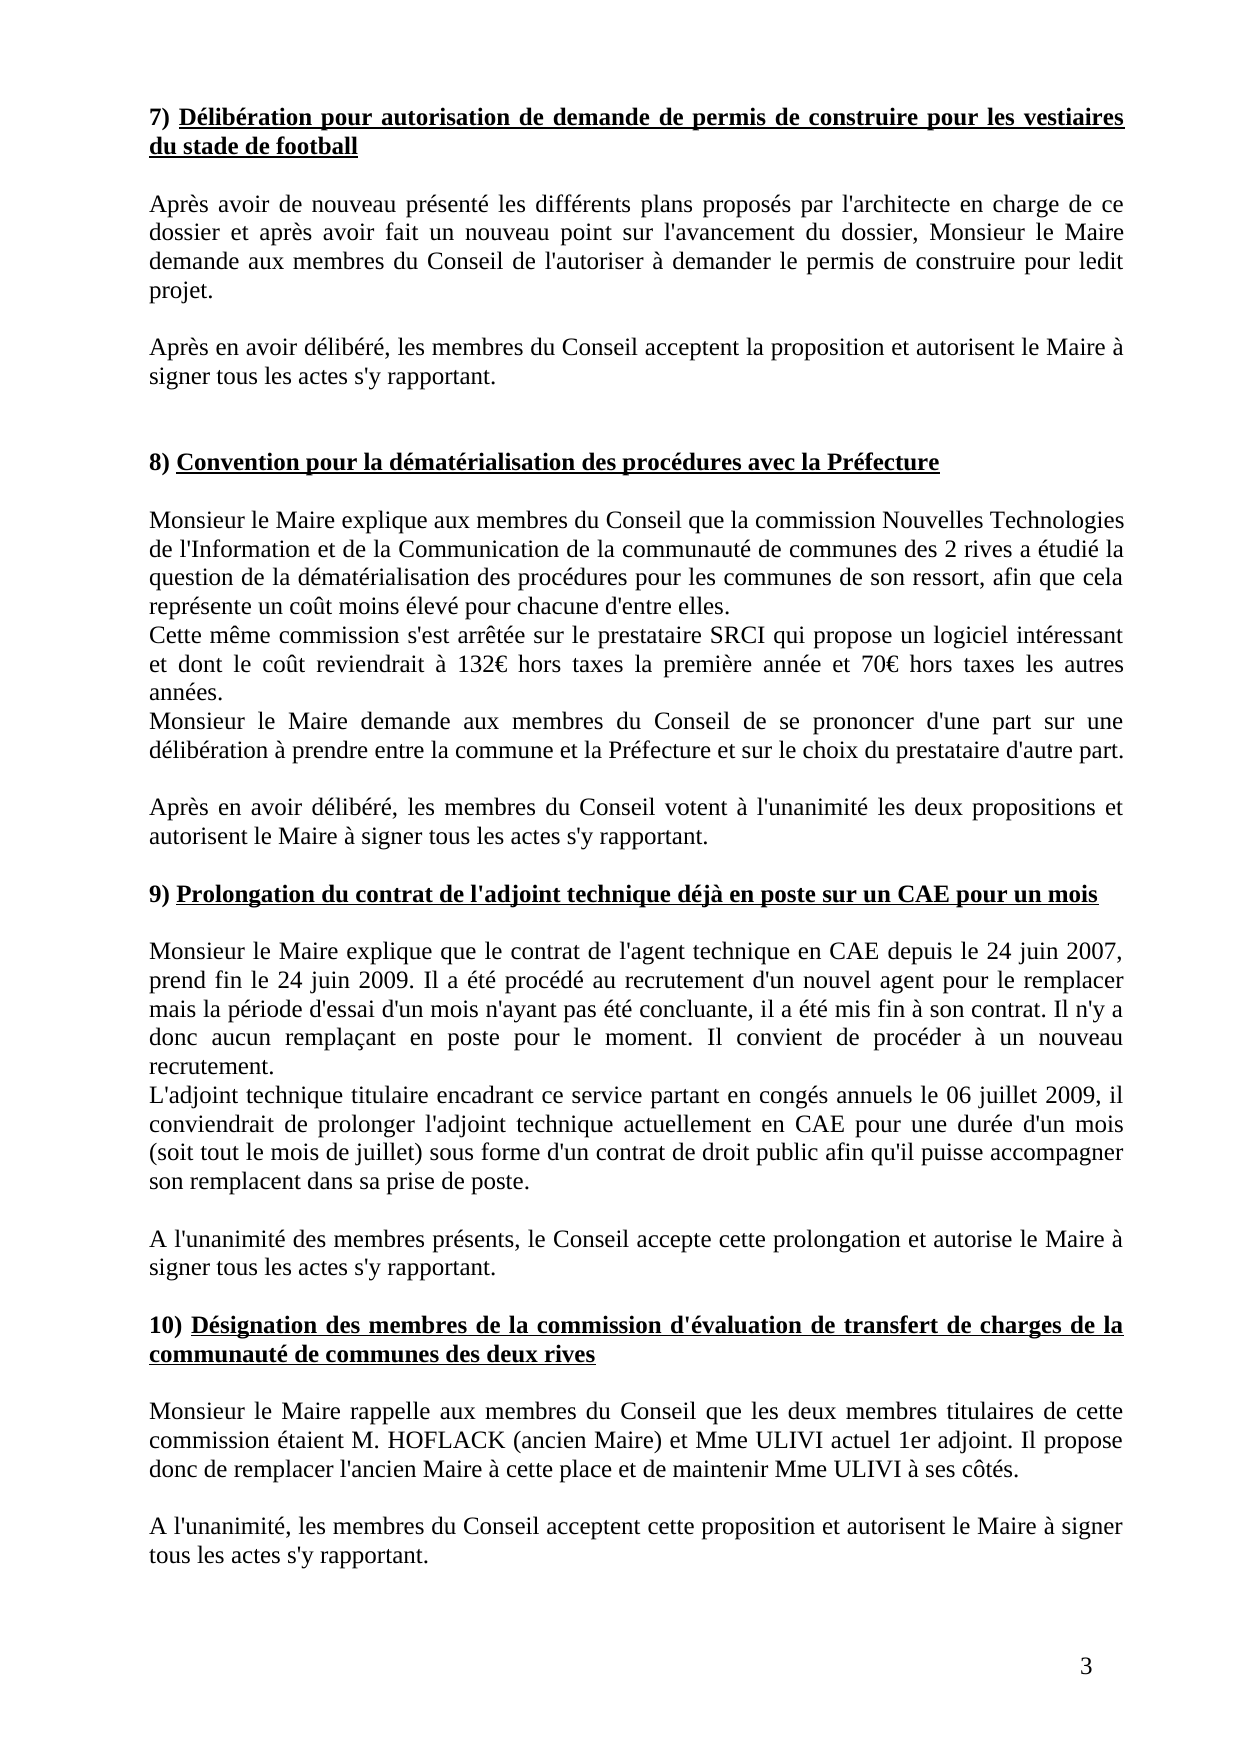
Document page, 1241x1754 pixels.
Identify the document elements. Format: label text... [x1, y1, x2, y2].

text Après en avoir délibéré, les membres du Conseil votent à l'unanimité les deux propositions et autorisent le Maire à signer tous les actes s'y rapportant. [149, 792, 1125, 850]
text A l'unanimité, les membres du Conseil acceptent cette proposition et autorisent le Maire à signer tous les actes s'y rapportant. [149, 1511, 1125, 1569]
text Monsieur le Maire demande aux membres du Conseil de se prononcer d'une part sur une délibération à prendre entre la commune et la Préfecture et sur le choix du prestataire d'autre part. [149, 706, 1125, 764]
text L'adjoint technique titulaire encadrant ce service partant en congés annuels le 06 juillet 2009, il conviendrait de prolonger l'adjoint technique actuellement en CAE pour une durée d'un mois (soit tout le mois de juillet) sous forme d'un contrat de droit public afin qu'il puisse accompagner son remplacent dans sa prise de poste. [149, 1080, 1125, 1195]
text Monsieur le Maire explique aux membres du Conseil que la commission Nouvelles Technologies de l'Information et de la Communication de la communauté de communes des 2 rives a étudié la question de la dématérialisation des procédures pour les communes de son ressort, afin que cela représente un coût moins élevé pour chacune d'entre elles. [149, 505, 1125, 620]
text A l'unanimité des membres présents, le Conseil accepte cette prolongation et autorise le Maire à signer tous les actes s'y rapportant. [149, 1224, 1125, 1281]
text Monsieur le Maire rappelle aux membres du Conseil que les deux membres titulaires de cette commission étaient M. HOFLACK (ancien Maire) et Mme ULIVI actuel 1er adjoint. Il propose donc de remplacer l'ancien Maire à cette place et de maintenir Mme ULIVI à ses côtés. [149, 1396, 1125, 1482]
text Cette même commission s'est arrêtée sur le prestataire SRCI qui propose un logiciel intéressant et dont le coût reviendrait à 132€ hors taxes la première année et 70€ hors taxes les autres années. [149, 620, 1125, 706]
text Après avoir de nouveau présenté les différents plans proposés par l'architecte en charge de ce dossier et après avoir fait un nouveau point sur l'avancement du dossier, Monsieur le Maire demande aux membres du Conseil de l'autoriser à demander le permis de construire pour ledit projet. [149, 189, 1125, 304]
list 10) Désignation des membres de la commission d'évaluation de transfert de charges de la communauté de communes des deux rives [149, 1310, 1125, 1367]
list 7) Délibération pour autorisation de demande de permis de construire pour les vestiaires du stade de football [149, 102, 1125, 160]
list 8) Convention pour la dématérialisation des procédures avec la Préfecture [149, 447, 1125, 476]
text Après en avoir délibéré, les membres du Conseil acceptent la proposition et autorisent le Maire à signer tous les actes s'y rapportant. [149, 332, 1125, 390]
text Monsieur le Maire explique que le contrat de l'agent technique en CAE depuis le 24 juin 2007, prend fin le 24 juin 2009. Il a été procédé au recrutement d'un nouvel agent pour le remplacer mais la période d'essai d'un mois n'ayant pas été concluante, il a été mis fin à son contrat. Il n'y a donc aucun remplaçant en poste pour le moment. Il convient de procéder à un nouveau recrutement. [149, 936, 1125, 1080]
list 9) Prolongation du contrat de l'adjoint technique déjà en poste sur un CAE pour un mois [149, 879, 1125, 907]
